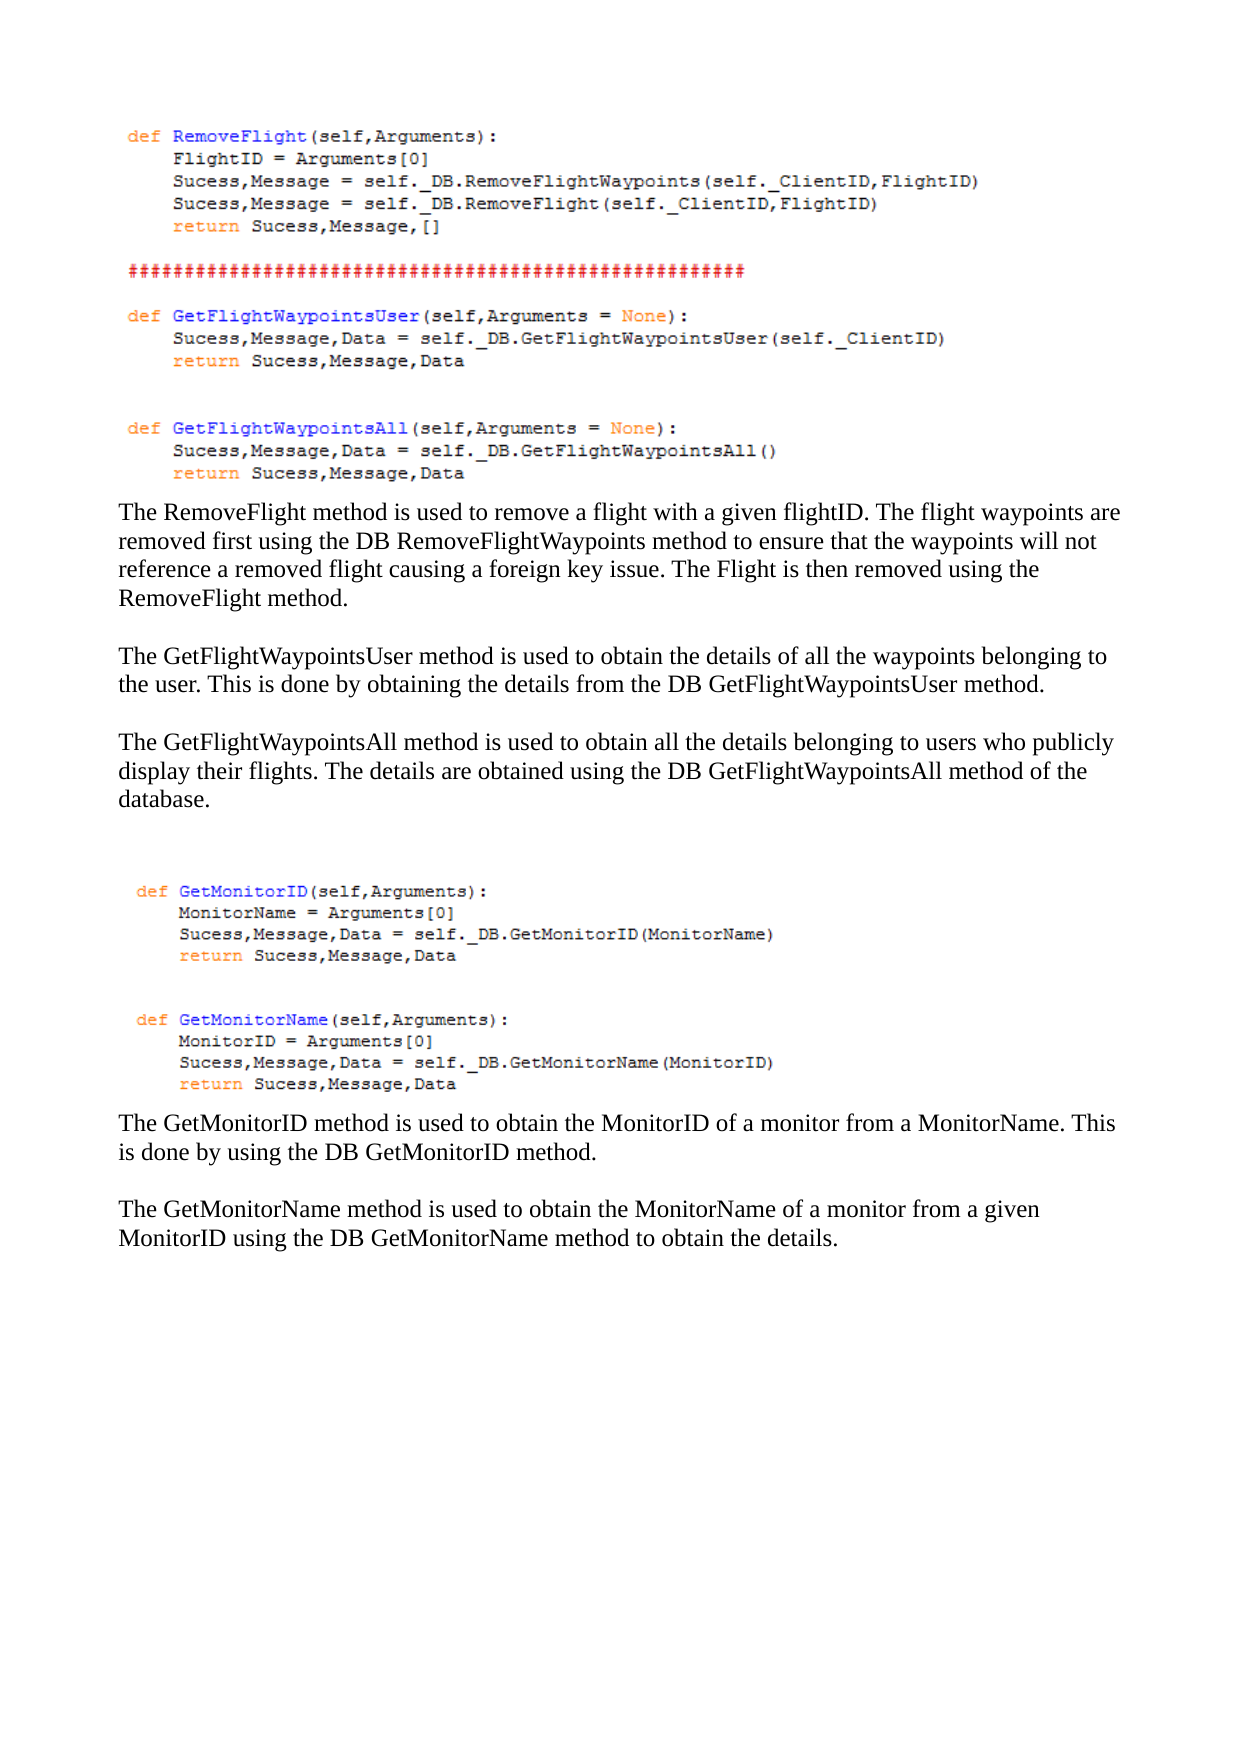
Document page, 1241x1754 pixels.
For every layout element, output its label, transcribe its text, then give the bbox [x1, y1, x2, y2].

text The GetFlightWaypointsAll method is used to obtain all the details belonging to users who publicly display their flights. The details are obtained using the DB GetFlightWaypointsAll method of the database. [118, 727, 1122, 813]
picture [118, 118, 996, 497]
text The RemoveFlight method is used to remove a flight with a given flightID. The flight waypoints are removed first using the DB RemoveFlightWaypoints method to ensure that the waypoints will not reference a removed flight causing a foreign key issue. The Flight is then removed using the RemoveFlight method. [118, 118, 1122, 612]
text The GetMonitorID method is used to obtain the MonitorID of a monitor from a MonitorName. This is done by using the DB GetMonitorID method. [118, 871, 1122, 1165]
text The GetFlightWaypointsUser method is used to obtain the details of all the waypoints belonging to the user. This is done by obtaining the details from the DB GetFlightWaypointsUser method. [118, 641, 1122, 698]
picture [118, 870, 786, 1108]
text The GetMonitorName method is used to obtain the MonitorName of a monitor from a given MonitorID using the DB GetMonitorName method to obtain the details. [118, 1194, 1122, 1252]
